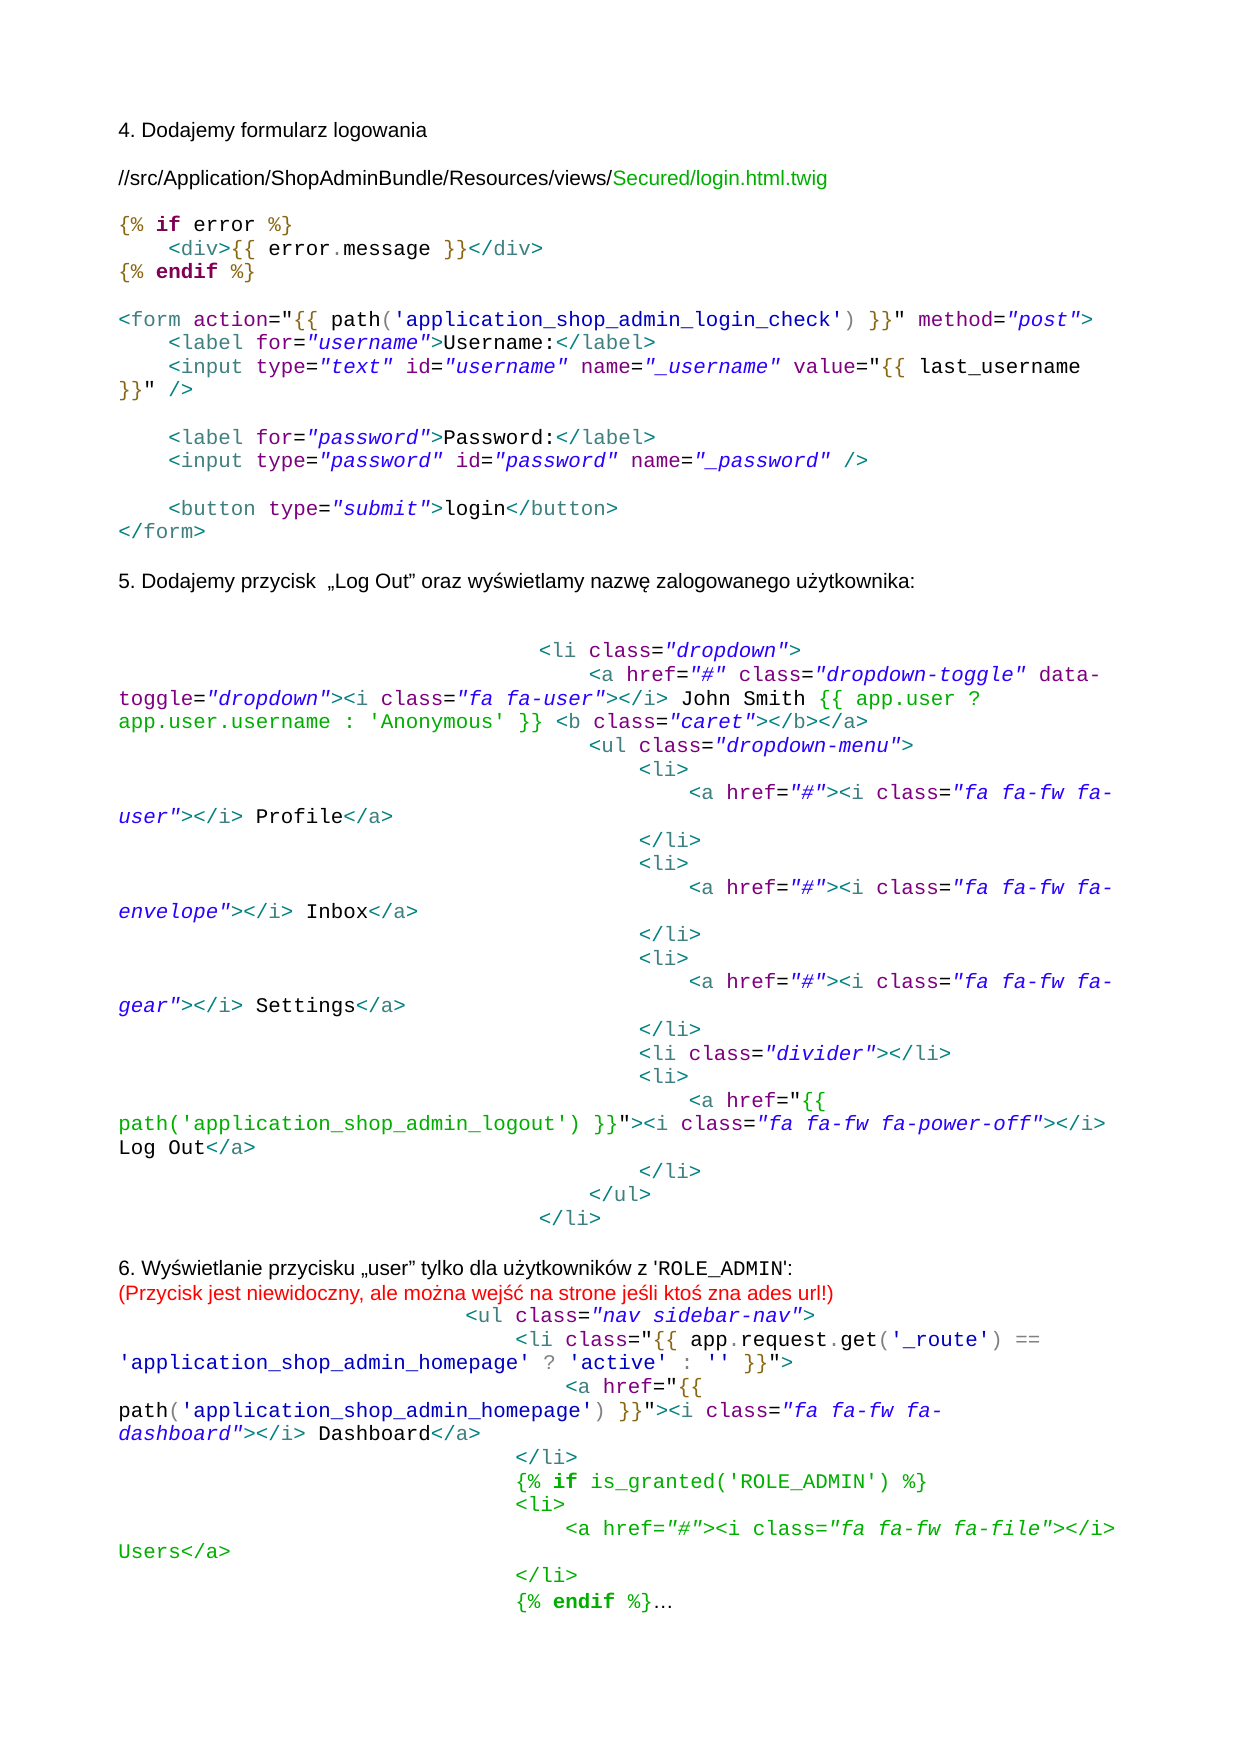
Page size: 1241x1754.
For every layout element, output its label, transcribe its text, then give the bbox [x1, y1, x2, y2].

text <li> [118, 853, 1122, 877]
text 4. Dodajemy formularz logowania [118, 118, 1122, 142]
text </ul> [118, 1184, 1122, 1208]
text <form action="{{ path('application_shop_admin_login_check') }}" method="post"> [118, 308, 1122, 332]
text //src/Application/ShopAdminBundle/Resources/views/Secured/login.html.twig [118, 166, 1122, 190]
text <li class="dropdown"> [118, 641, 1122, 664]
text <ul class="nav sidebar-nav"> [118, 1305, 1122, 1329]
text <ul class="dropdown-menu"> [118, 735, 1122, 759]
text <label for="password">Password:</label> [118, 427, 1122, 450]
text </li> [118, 830, 1122, 853]
text <a href="#"><i class="fa fa-fw fa-user"></i> Profile</a> [118, 782, 1122, 830]
text </li> [118, 1208, 1122, 1232]
text <a href="#"><i class="fa fa-fw fa-file"></i> Users</a> [118, 1518, 1122, 1565]
text {% endif %}… [118, 1589, 1122, 1615]
text <li> [118, 1066, 1122, 1090]
text {% endif %} [118, 261, 1122, 285]
text <a href="{{ path('application_shop_admin_homepage') }}"><i class="fa fa-fw fa-dashboard"></i> Dashboard</a> [118, 1376, 1122, 1447]
text <li> [118, 759, 1122, 782]
text </li> [118, 1447, 1122, 1471]
text 6. Wyświetlanie przycisku „user” tylko dla użytkowników z 'ROLE_ADMIN': [118, 1255, 1122, 1281]
text <a href="#"><i class="fa fa-fw fa-envelope"></i> Inbox</a> [118, 877, 1122, 924]
text </li> [118, 924, 1122, 948]
text <button type="submit">login</button> [118, 498, 1122, 521]
text </li> [118, 1019, 1122, 1042]
text </li> [118, 1161, 1122, 1184]
text <input type="password" id="password" name="_password" /> [118, 450, 1122, 474]
text <div>{{ error.message }}</div> [118, 238, 1122, 261]
text <li> [118, 948, 1122, 972]
text </li> [118, 1565, 1122, 1589]
text <li> [118, 1494, 1122, 1518]
text <a href="#" class="dropdown-toggle" data-toggle="dropdown"><i class="fa fa-user"></i> John Smith {{ app.user ? app.user.username : 'Anonymous' }} <b class="caret"></b></a> [118, 664, 1122, 735]
text {% if error %} [118, 214, 1122, 238]
text <a href="#"><i class="fa fa-fw fa-gear"></i> Settings</a> [118, 972, 1122, 1019]
text <li class="divider"></li> [118, 1042, 1122, 1066]
text <a href="{{ path('application_shop_admin_logout') }}"><i class="fa fa-fw fa-power-off"></i> Log Out</a> [118, 1090, 1122, 1161]
text 5. Dodajemy przycisk „Log Out” oraz wyświetlamy nazwę zalogowanego użytkownika: [118, 569, 1122, 593]
text {% if is_granted('ROLE_ADMIN') %} [118, 1471, 1122, 1494]
text <li class="{{ app.request.get('_route') == 'application_shop_admin_homepage' ? 'active' : '' }}"> [118, 1329, 1122, 1376]
text </form> [118, 521, 1122, 545]
text <input type="text" id="username" name="_username" value="{{ last_username }}" /> [118, 356, 1122, 403]
text (Przycisk jest niewidoczny, ale można wejść na strone jeśli ktoś zna ades url!) [118, 1281, 1122, 1305]
text <label for="username">Username:</label> [118, 332, 1122, 356]
